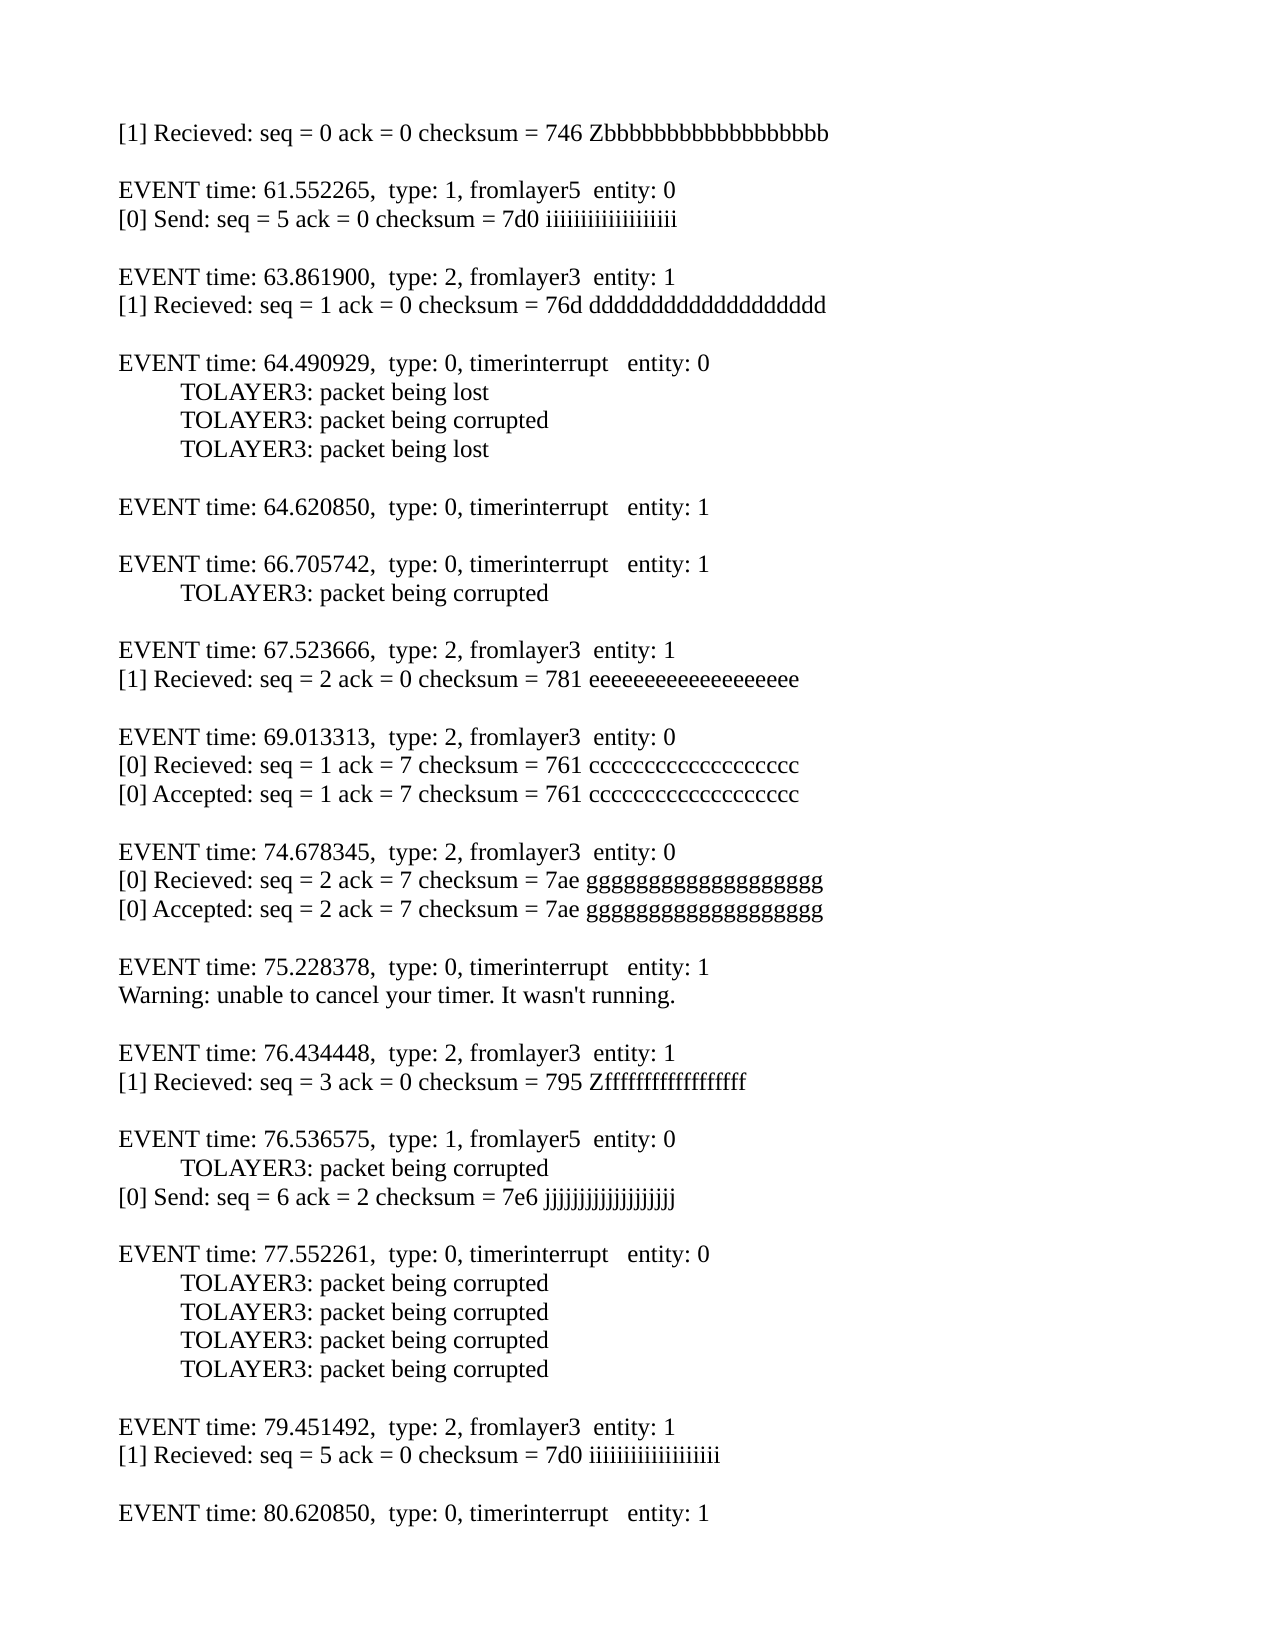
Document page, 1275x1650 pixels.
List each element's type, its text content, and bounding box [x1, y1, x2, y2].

text EVENT time: 66.705742, type: 0, timerinterrupt entity: 1 [118, 549, 1157, 578]
text EVENT time: 67.523666, type: 2, fromlayer3 entity: 1 [118, 636, 1157, 664]
text TOLAYER3: packet being corrupted [118, 406, 1157, 434]
text EVENT time: 76.536575, type: 1, fromlayer5 entity: 0 [118, 1124, 1157, 1153]
text [1] Recieved: seq = 3 ack = 0 checksum = 795 Zffffffffffffffffff [118, 1067, 1157, 1096]
text [0] Recieved: seq = 2 ack = 7 checksum = 7ae ggggggggggggggggggg [118, 866, 1157, 894]
text EVENT time: 64.620850, type: 0, timerinterrupt entity: 1 [118, 492, 1157, 521]
text [0] Recieved: seq = 1 ack = 7 checksum = 761 ccccccccccccccccccc [118, 751, 1157, 779]
text TOLAYER3: packet being lost [118, 434, 1157, 463]
text EVENT time: 74.678345, type: 2, fromlayer3 entity: 0 [118, 837, 1157, 866]
text EVENT time: 77.552261, type: 0, timerinterrupt entity: 0 [118, 1239, 1157, 1268]
text [1] Recieved: seq = 0 ack = 0 checksum = 746 Zbbbbbbbbbbbbbbbbbb [118, 118, 1157, 147]
text [0] Accepted: seq = 2 ack = 7 checksum = 7ae ggggggggggggggggggg [118, 894, 1157, 923]
text EVENT time: 64.490929, type: 0, timerinterrupt entity: 0 [118, 348, 1157, 377]
text EVENT time: 63.861900, type: 2, fromlayer3 entity: 1 [118, 262, 1157, 291]
text [0] Send: seq = 5 ack = 0 checksum = 7d0 iiiiiiiiiiiiiiiiiii [118, 204, 1157, 233]
text EVENT time: 69.013313, type: 2, fromlayer3 entity: 0 [118, 722, 1157, 751]
text [0] Accepted: seq = 1 ack = 7 checksum = 761 ccccccccccccccccccc [118, 779, 1157, 808]
text [1] Recieved: seq = 1 ack = 0 checksum = 76d ddddddddddddddddddd [118, 291, 1157, 319]
text Warning: unable to cancel your timer. It wasn't running. [118, 981, 1157, 1009]
text EVENT time: 80.620850, type: 0, timerinterrupt entity: 1 [118, 1498, 1157, 1527]
text TOLAYER3: packet being corrupted [118, 1354, 1157, 1383]
text TOLAYER3: packet being corrupted [118, 1153, 1157, 1182]
text EVENT time: 79.451492, type: 2, fromlayer3 entity: 1 [118, 1412, 1157, 1441]
text EVENT time: 61.552265, type: 1, fromlayer5 entity: 0 [118, 176, 1157, 204]
text TOLAYER3: packet being lost [118, 377, 1157, 406]
text [1] Recieved: seq = 5 ack = 0 checksum = 7d0 iiiiiiiiiiiiiiiiiii [118, 1441, 1157, 1469]
text TOLAYER3: packet being corrupted [118, 578, 1157, 607]
text [1] Recieved: seq = 2 ack = 0 checksum = 781 eeeeeeeeeeeeeeeeeee [118, 664, 1157, 693]
text [0] Send: seq = 6 ack = 2 checksum = 7e6 jjjjjjjjjjjjjjjjjjj [118, 1182, 1157, 1211]
text TOLAYER3: packet being corrupted [118, 1326, 1157, 1354]
text TOLAYER3: packet being corrupted [118, 1268, 1157, 1297]
text EVENT time: 76.434448, type: 2, fromlayer3 entity: 1 [118, 1038, 1157, 1067]
text EVENT time: 75.228378, type: 0, timerinterrupt entity: 1 [118, 952, 1157, 981]
text TOLAYER3: packet being corrupted [118, 1297, 1157, 1326]
